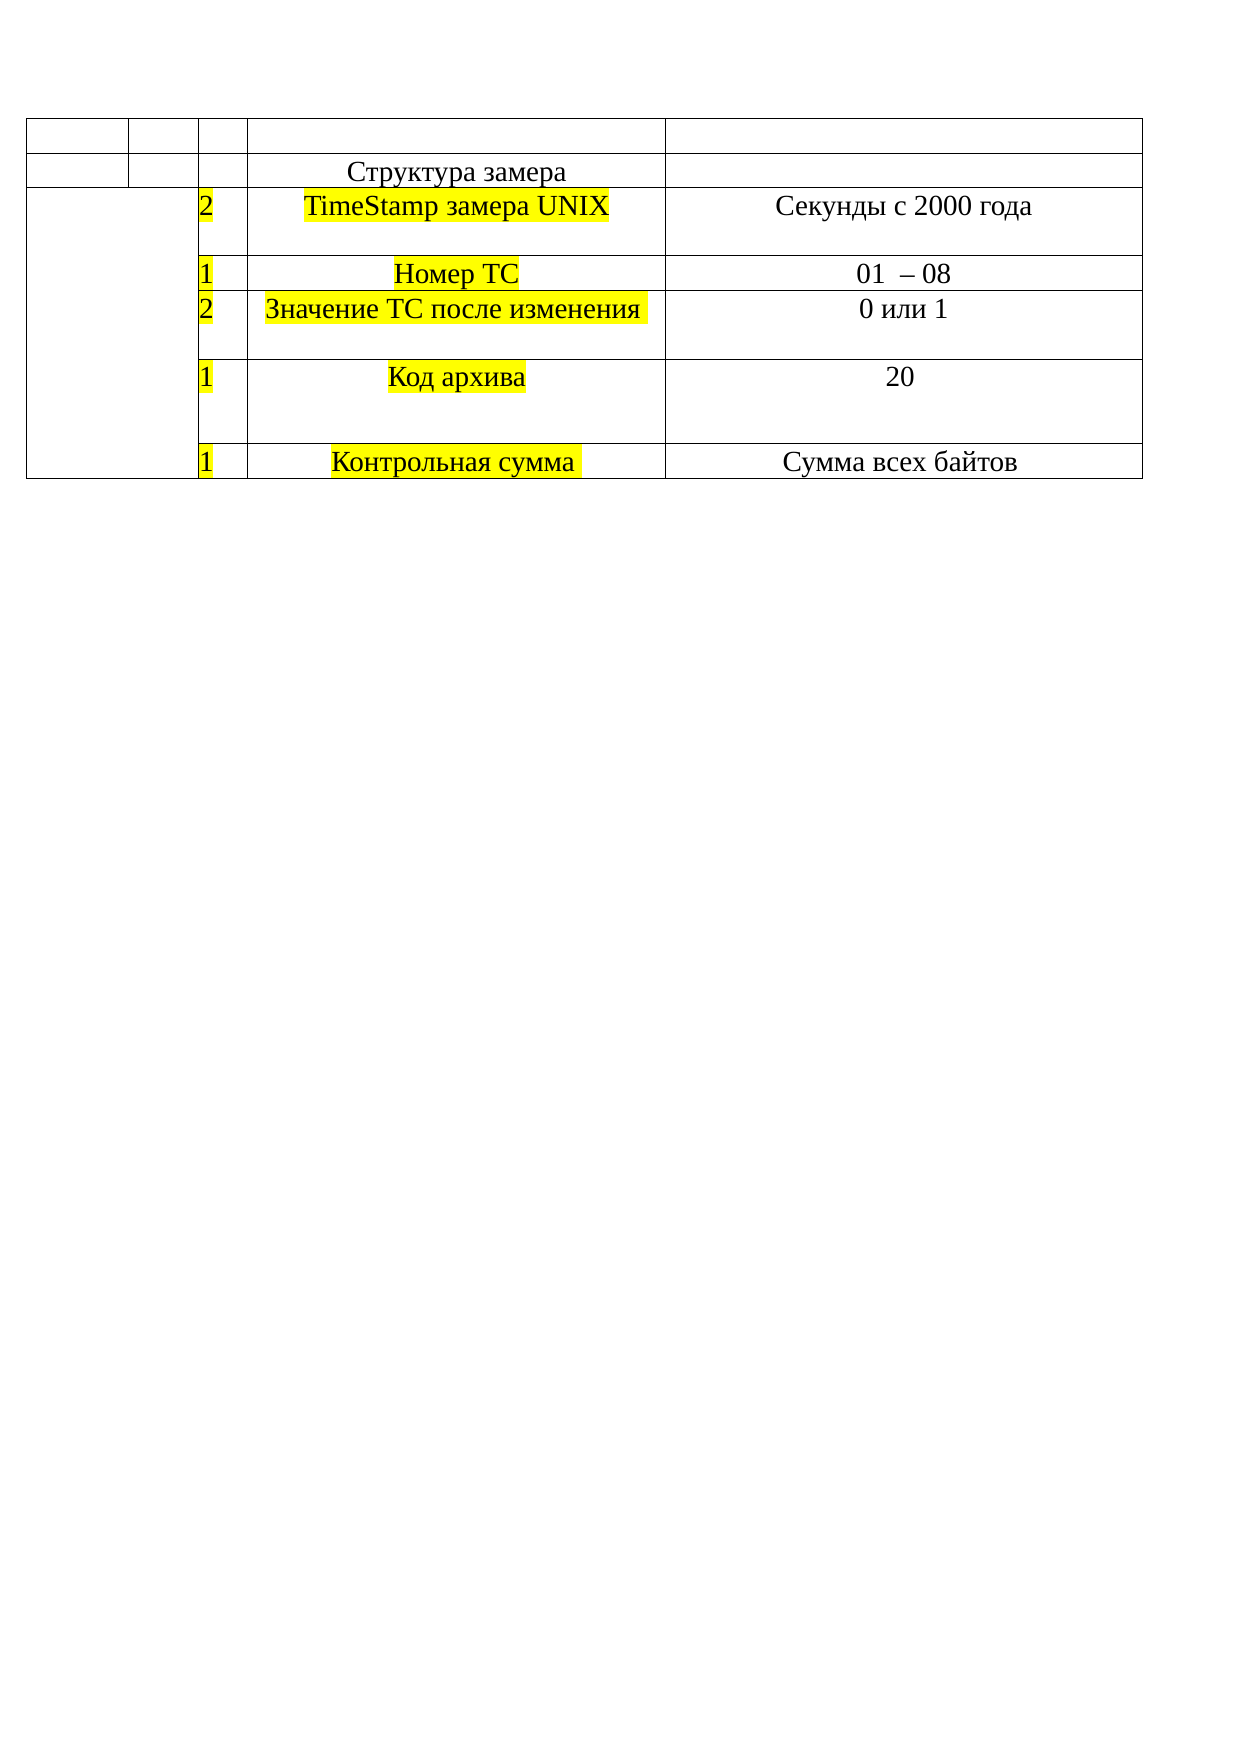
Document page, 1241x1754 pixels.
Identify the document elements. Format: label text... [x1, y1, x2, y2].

table_cell 0 или 1 [666, 291, 1142, 358]
table_cell 1 [199, 360, 247, 443]
table_cell [199, 154, 247, 187]
table_cell 20 [666, 360, 1142, 443]
table_cell [666, 154, 1142, 187]
table_cell [27, 154, 128, 187]
table_cell Структура замера [248, 154, 665, 187]
table_cell Значение ТС после изменения [248, 291, 665, 358]
table_cell 01 – 08 [666, 256, 1142, 290]
table_cell [129, 119, 198, 153]
table_cell [27, 188, 198, 478]
table_cell 1 [199, 444, 247, 478]
table_cell [27, 119, 128, 153]
table_cell Код архива [248, 360, 665, 443]
table_cell 2 [199, 188, 247, 255]
table_cell [248, 119, 665, 153]
table_cell Контрольная сумма [248, 444, 665, 478]
table_cell Сумма всех байтов [666, 444, 1142, 478]
table_cell TimeStamp замера UNIX [248, 188, 665, 255]
table_cell 2 [199, 291, 247, 358]
table_cell [129, 154, 198, 187]
table_cell [666, 119, 1142, 153]
table_cell Секунды c 2000 года [666, 188, 1142, 255]
table_cell 1 [199, 256, 247, 290]
table_cell [199, 119, 247, 153]
table_cell Номер ТС [248, 256, 665, 290]
